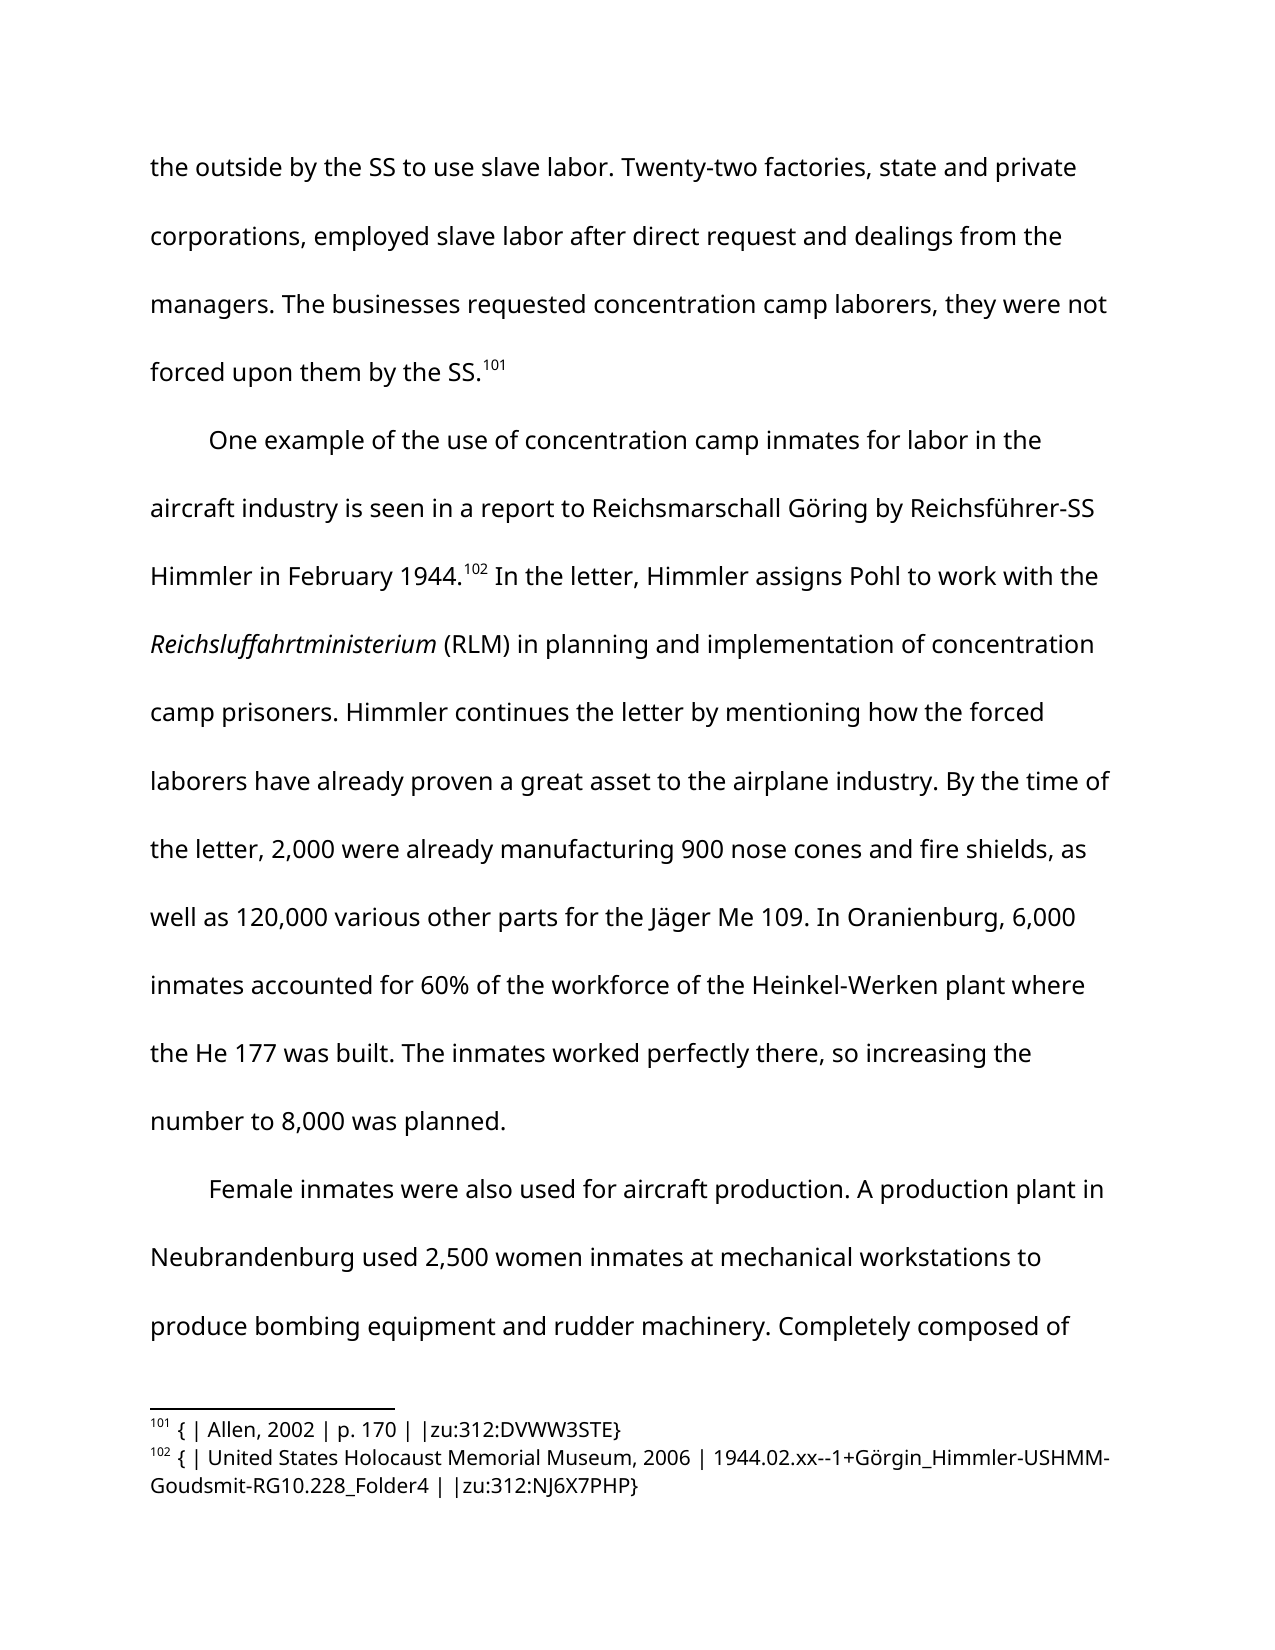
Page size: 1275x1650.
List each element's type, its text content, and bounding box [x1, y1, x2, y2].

text One example of the use of concentration camp inmates for labor in the aircraft industry is seen in a report to Reichsmarschall Göring by Reichsführer-SS Himmler in February 1944. In the letter, Himmler assigns Pohl to work with the Reichsluffahrtministerium (RLM) in planning and implementation of concentration camp prisoners. Himmler continues the letter by mentioning how the forced laborers have already proven a great asset to the airplane industry. By the time of the letter, 2,000 were already manufacturing 900 nose cones and fire shields, as well as 120,000 various other parts for the Jäger Me 109. In Oranienburg, 6,000 inmates accounted for 60% of the workforce of the Heinkel-Werken plant where the He 177 was built. The inmates worked perfectly there, so increasing the number to 8,000 was planned. [150, 422, 1125, 1138]
text { | Allen, 2002 | p. 170 | |zu:312:DVWW3STE} [150, 1415, 1125, 1443]
text Female inmates were also used for aircraft production. A production plant in Neubrandenburg used 2,500 women inmates at mechanical workstations to produce bombing equipment and rudder machinery. Completely composed of [150, 1172, 1125, 1342]
text { | United States Holocaust Memorial Museum, 2006 | 1944.02.xx--1+Görgin_Himmler-USHMM-Goudsmit-RG10.228_Folder4 | |zu:312:NJ6X7PHP} [150, 1443, 1125, 1500]
text the outside by the SS to use slave labor. Twenty-two factories, state and private corporations, employed slave labor after direct request and dealings from the managers. The businesses requested concentration camp laborers, they were not forced upon them by the SS. [150, 150, 1125, 388]
